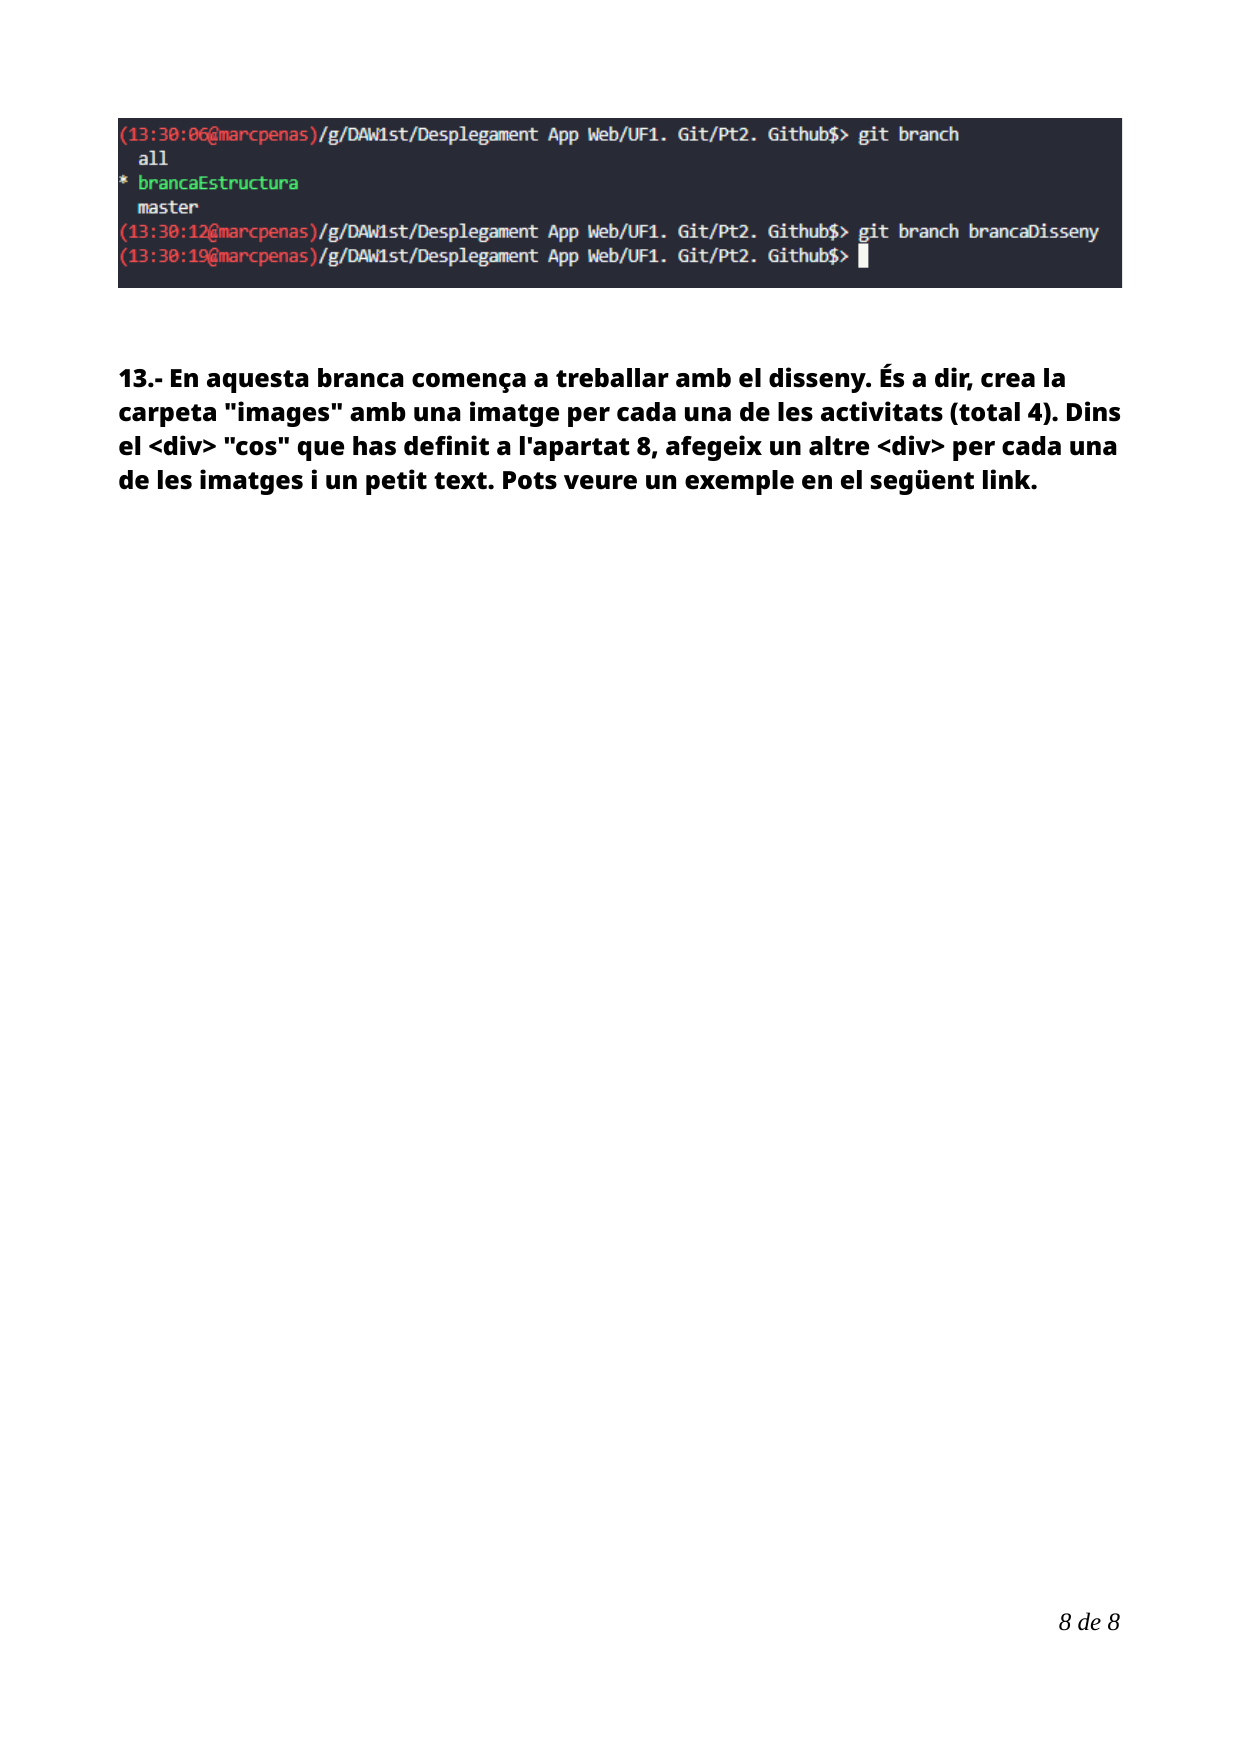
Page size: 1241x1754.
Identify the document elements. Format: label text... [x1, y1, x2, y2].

picture [118, 118, 1123, 288]
subtitle 13.- En aquesta branca comença a treballar amb el disseny. És a dir, crea la carpeta "images" amb una imatge per cada una de les activitats (total 4). Dins el <div> "cos" que has definit a l'apartat 8, afegeix un altre <div> per cada una de les imatges i un petit text. Pots veure un exemple en el següent link. [118, 361, 1122, 497]
